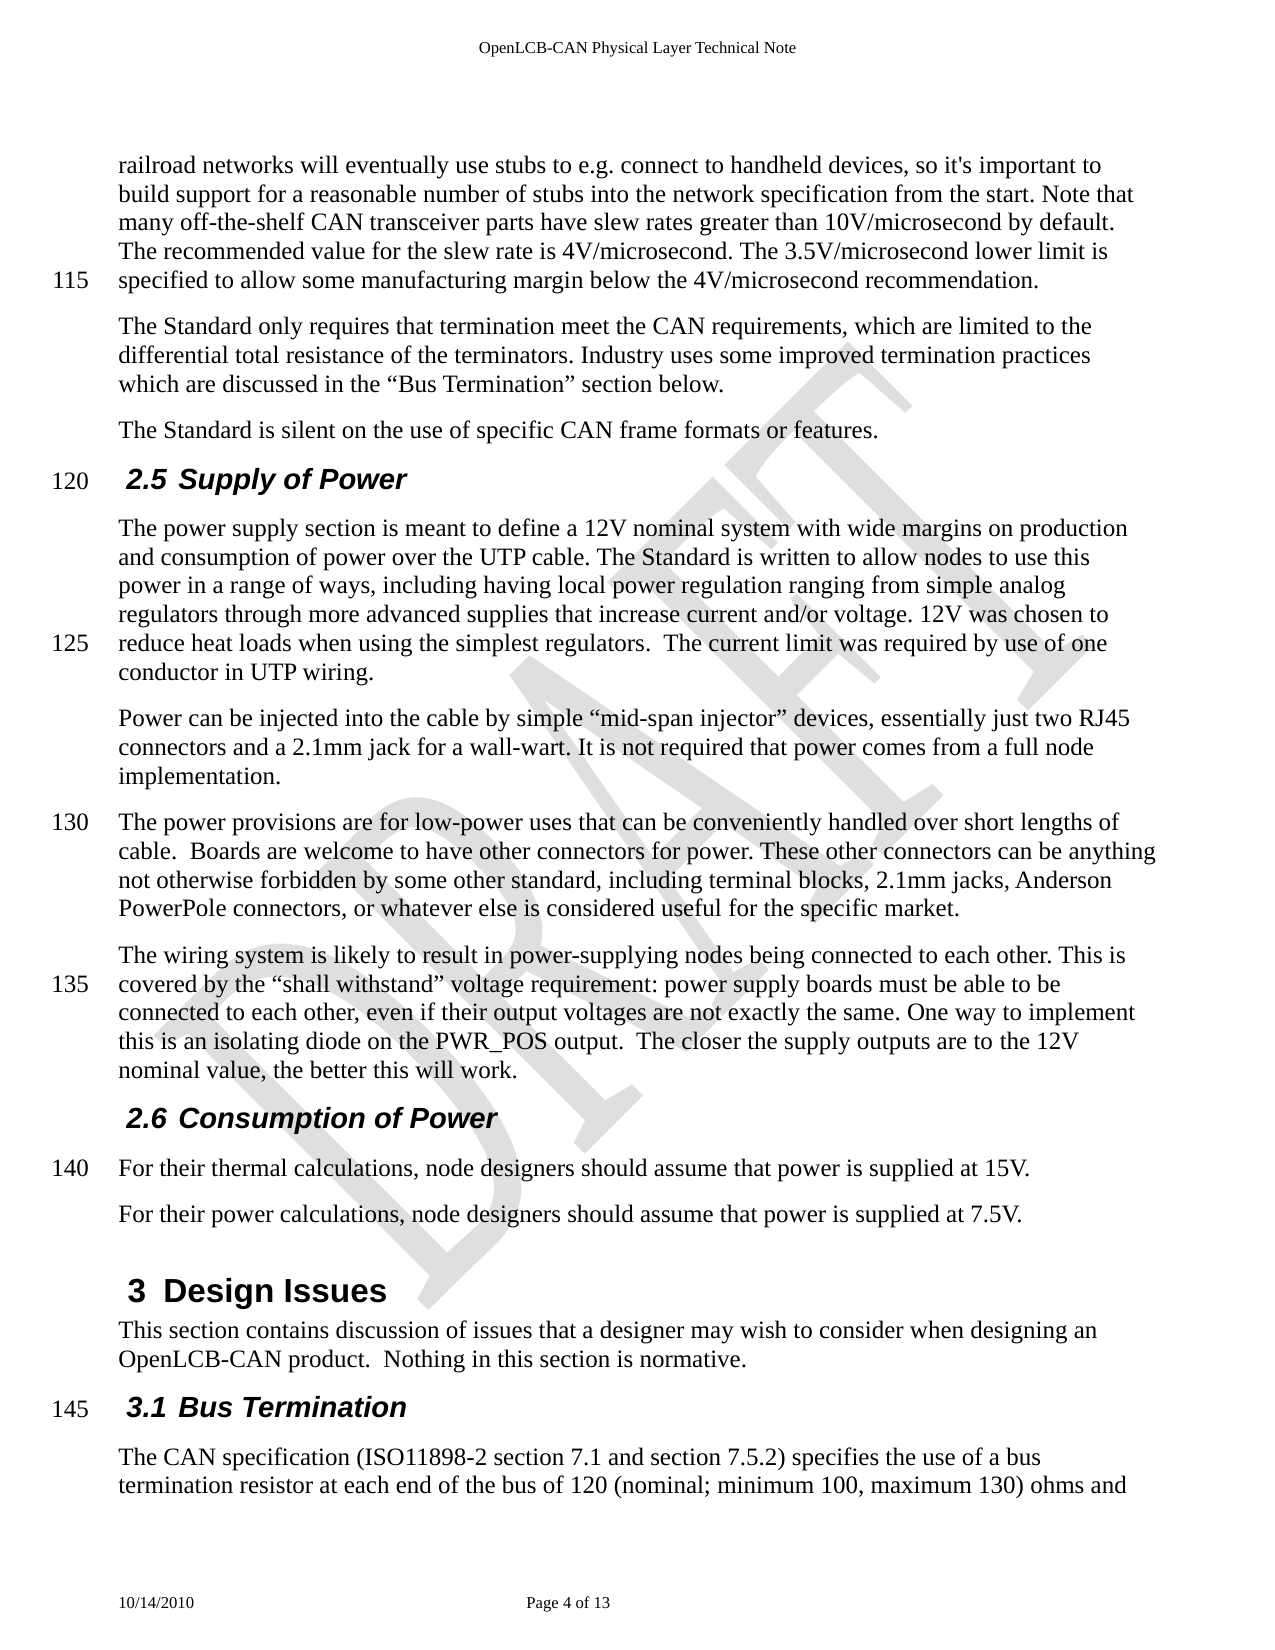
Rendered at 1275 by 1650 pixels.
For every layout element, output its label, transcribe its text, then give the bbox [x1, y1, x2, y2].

subtitle [431, 1271, 1157, 1309]
text The power provisions are for low-power uses that can be conveniently handled over short lengths of cable. Boards are welcome to have other connectors for power. These other connectors can be anything not otherwise forbidden by some other standard, including terminal blocks, 2.1mm jacks, Anderson PowerPole connectors, or whatever else is considered useful for the specific market. [118, 807, 385, 922]
text railroad networks will eventually use stubs to e.g. connect to handheld devices, so it's important to build support for a reasonable number of stubs into the network specification from the start. Note that many off-the-shelf CAN transceiver parts have slew rates greater than 10V/microsecond by default. The recommended value for the slew rate is 4V/microsecond. The 3.5V/microsecond lower limit is specified to allow some manufacturing margin below the 4V/microsecond recommendation. [118, 150, 1157, 294]
subtitle Supply of Power [118, 462, 753, 495]
subtitle [757, 462, 856, 495]
text The power provisions are for low-power uses that can be conveniently handled over short lengths of cable. Boards are welcome to have other connectors for power. These other connectors can be anything not otherwise forbidden by some other standard, including terminal blocks, 2.1mm jacks, Anderson PowerPole connectors, or whatever else is considered useful for the specific market. [453, 807, 678, 922]
text The wiring system is likely to result in power-supplying nodes being connected to each other. This is covered by the “shall withstand” voltage requirement: power supply boards must be able to be connected to each other, even if their output voltages are not exactly the same. One way to implement this is an isolating diode on the PWR_POS output. The closer the supply outputs are to the 12V nominal value, the better this will work. [216, 977, 436, 1084]
subtitle Consumption of Power [490, 1101, 584, 1135]
text For their thermal calculations, node designers should assume that power is supplied at 15V. [517, 1153, 1157, 1181]
text The power provisions are for low-power uses that can be conveniently handled over short lengths of cable. Boards are welcome to have other connectors for power. These other connectors can be anything not otherwise forbidden by some other standard, including terminal blocks, 2.1mm jacks, Anderson PowerPole connectors, or whatever else is considered useful for the specific market. [755, 807, 1157, 922]
text The wiring system is likely to result in power-supplying nodes being connected to each other. This is covered by the “shall withstand” voltage requirement: power supply boards must be able to be connected to each other, even if their output voltages are not exactly the same. One way to implement this is an isolating diode on the PWR_POS output. The closer the supply outputs are to the 12V nominal value, the better this will work. [541, 940, 720, 1016]
text For their power calculations, node designers should assume that power is supplied at 7.5V. [395, 1199, 492, 1228]
subtitle [866, 462, 1157, 495]
text The Standard only requires that termination meet the CAN requirements, which are limited to the differential total resistance of the terminators. Industry uses some improved termination practices which are discussed in the “Bus Termination” section below. [118, 311, 1157, 398]
subtitle Consumption of Power [605, 1101, 1157, 1135]
subtitle Bus Termination [118, 1391, 1157, 1424]
text The Standard is silent on the use of specific CAN frame formats or features. [819, 415, 1157, 444]
text For their power calculations, node designers should assume that power is supplied at 7.5V. [510, 1199, 1157, 1228]
text Power can be injected into the cable by simple “mid-span injector” devices, essentially just two RJ45 connectors and a 2.1mm jack for a wall-wart. It is not required that power comes from a full node implementation. [806, 703, 1157, 789]
text This section contains discussion of issues that a designer may wish to consider when designing an OpenLCB-CAN product. Nothing in this section is normative. [118, 1315, 1157, 1373]
text The CAN specification (ISO11898-2 section 7.1 and section 7.5.2) specifies the use of a bus termination resistor at each end of the bus of 120 (nominal; minimum 100, maximum 130) ohms and [118, 1442, 1157, 1499]
text The power supply section is meant to define a 12V nominal system with wide margins on production and consumption of power over the UTP cable. The Standard is written to allow nodes to use this power in a range of ways, including having local power regulation ranging from simple analog regulators through more advanced supplies that increase current and/or voltage. 12V was chosen to reduce heat loads when using the simplest regulators. The current limit was required by use of one conductor in UTP wiring. [668, 513, 1033, 686]
text Power can be injected into the cable by simple “mid-span injector” devices, essentially just two RJ45 connectors and a 2.1mm jack for a wall-wart. It is not required that power comes from a full node implementation. [547, 703, 672, 789]
text For their thermal calculations, node designers should assume that power is supplied at 15V. [349, 1153, 493, 1181]
text For their power calculations, node designers should assume that power is supplied at 7.5V. [118, 1199, 381, 1228]
text The wiring system is likely to result in power-supplying nodes being connected to each other. This is covered by the “shall withstand” voltage requirement: power supply boards must be able to be connected to each other, even if their output voltages are not exactly the same. One way to implement this is an isolating diode on the PWR_POS output. The closer the supply outputs are to the 12V nominal value, the better this will work. [503, 940, 1157, 1084]
subtitle Consumption of Power [118, 1101, 288, 1135]
text Power can be injected into the cable by simple “mid-span injector” devices, essentially just two RJ45 connectors and a 2.1mm jack for a wall-wart. It is not required that power comes from a full node implementation. [118, 703, 587, 789]
text Power can be injected into the cable by simple “mid-span injector” devices, essentially just two RJ45 connectors and a 2.1mm jack for a wall-wart. It is not required that power comes from a full node implementation. [602, 703, 849, 789]
text The power provisions are for low-power uses that can be conveniently handled over short lengths of cable. Boards are welcome to have other connectors for power. These other connectors can be anything not otherwise forbidden by some other standard, including terminal blocks, 2.1mm jacks, Anderson PowerPole connectors, or whatever else is considered useful for the specific market. [672, 825, 816, 922]
text The wiring system is likely to result in power-supplying nodes being connected to each other. This is covered by the “shall withstand” voltage requirement: power supply boards must be able to be connected to each other, even if their output voltages are not exactly the same. One way to implement this is an isolating diode on the PWR_POS output. The closer the supply outputs are to the 12V nominal value, the better this will work. [118, 940, 547, 1084]
text The Standard is silent on the use of specific CAN frame formats or features. [118, 415, 773, 444]
text The power provisions are for low-power uses that can be conveniently handled over short lengths of cable. Boards are welcome to have other connectors for power. These other connectors can be anything not otherwise forbidden by some other standard, including terminal blocks, 2.1mm jacks, Anderson PowerPole connectors, or whatever else is considered useful for the specific market. [366, 828, 514, 922]
text For their thermal calculations, node designers should assume that power is supplied at 15V. [118, 1153, 334, 1181]
subtitle Design Issues [118, 1271, 429, 1309]
text The power supply section is meant to define a 12V nominal system with wide margins on production and consumption of power over the UTP cable. The Standard is written to allow nodes to use this power in a range of ways, including having local power regulation ranging from simple analog regulators through more advanced supplies that increase current and/or voltage. 12V was chosen to reduce heat loads when using the simplest regulators. The current limit was required by use of one conductor in UTP wiring. [118, 513, 746, 686]
text The power supply section is meant to define a 12V nominal system with wide margins on production and consumption of power over the UTP cable. The Standard is written to allow nodes to use this power in a range of ways, including having local power regulation ranging from simple analog regulators through more advanced supplies that increase current and/or voltage. 12V was chosen to reduce heat loads when using the simplest regulators. The current limit was required by use of one conductor in UTP wiring. [917, 513, 1157, 686]
subtitle Consumption of Power [297, 1101, 475, 1135]
